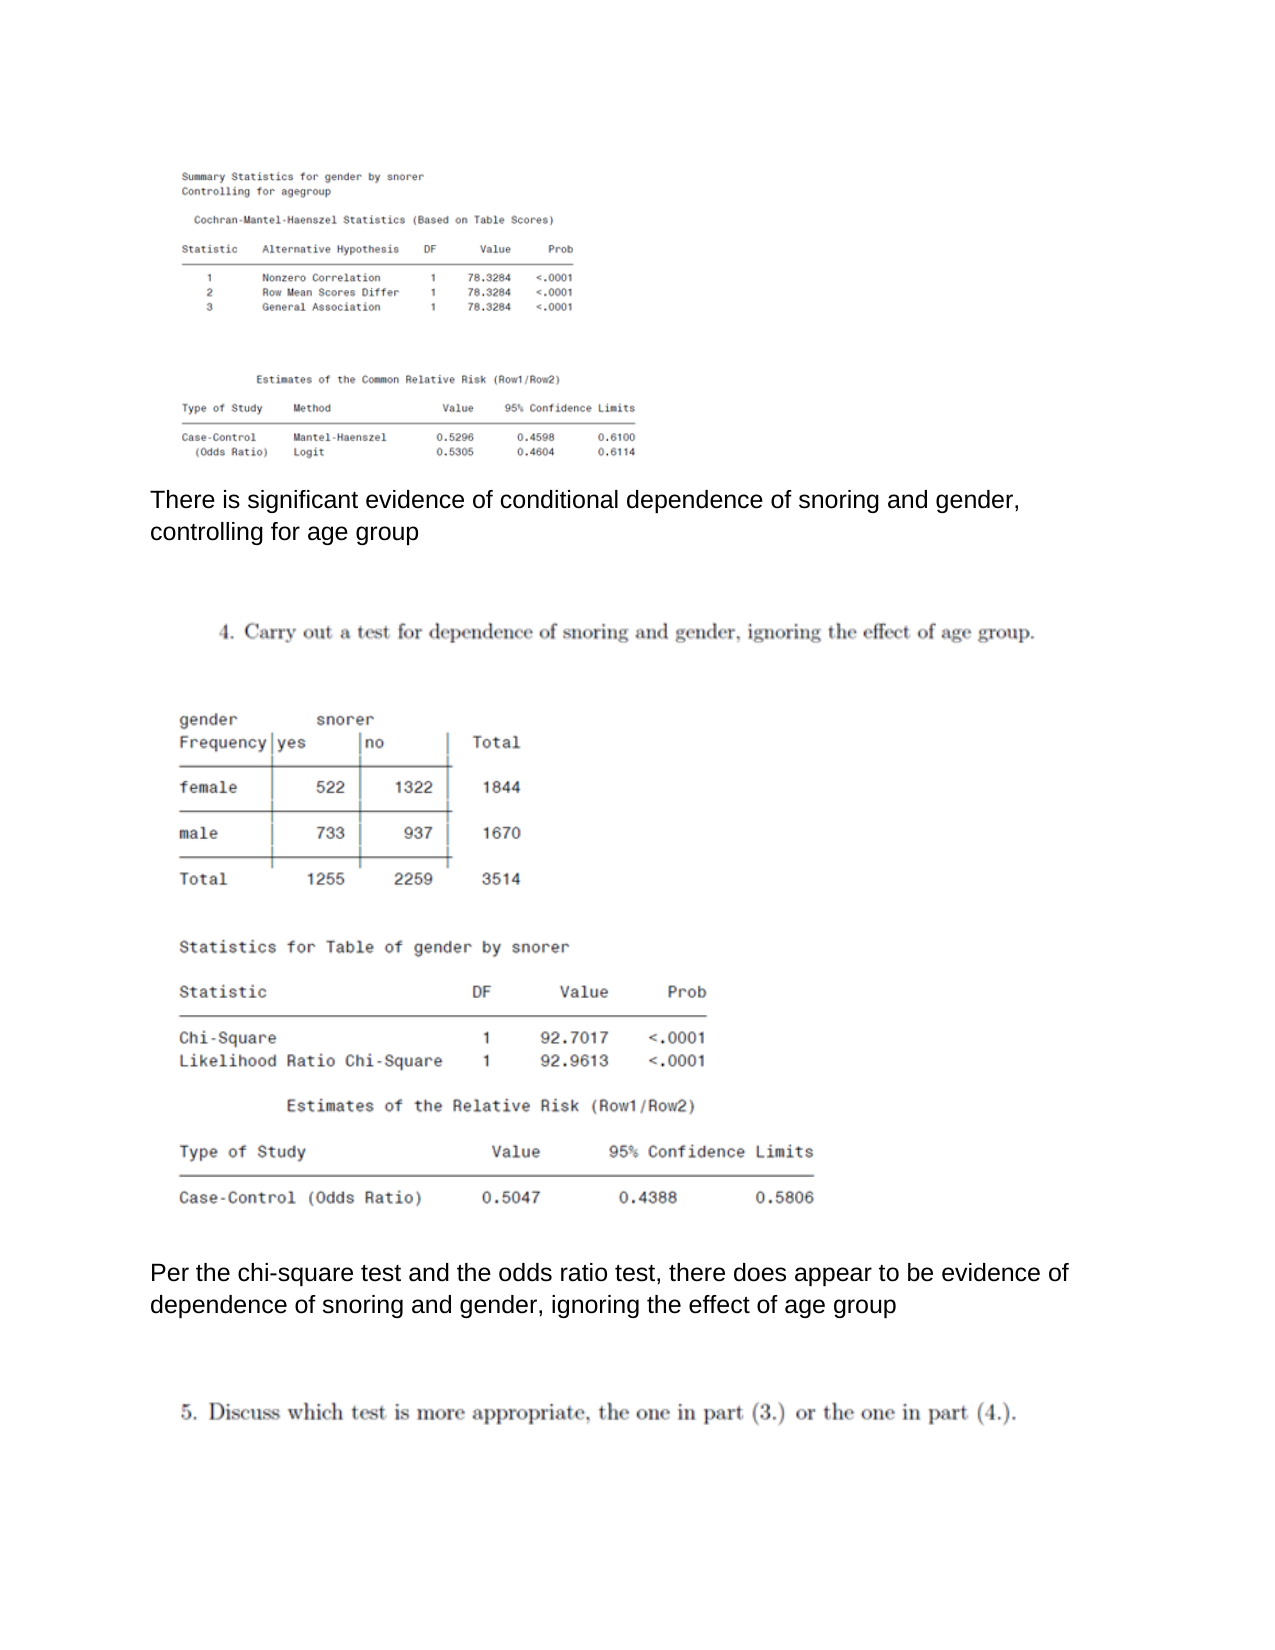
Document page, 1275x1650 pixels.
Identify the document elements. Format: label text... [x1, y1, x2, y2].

picture [168, 168, 698, 464]
picture [168, 703, 1008, 1208]
picture [168, 598, 1144, 662]
text Per the chi-square test and the odds ratio test, there does appear to be evidence of dependence of snoring and gender, ignoring the effect of age group [150, 1259, 1125, 1319]
picture [168, 1371, 1144, 1452]
text There is significant evidence of conditional dependence of snoring and gender, controlling for age group [150, 486, 1125, 546]
